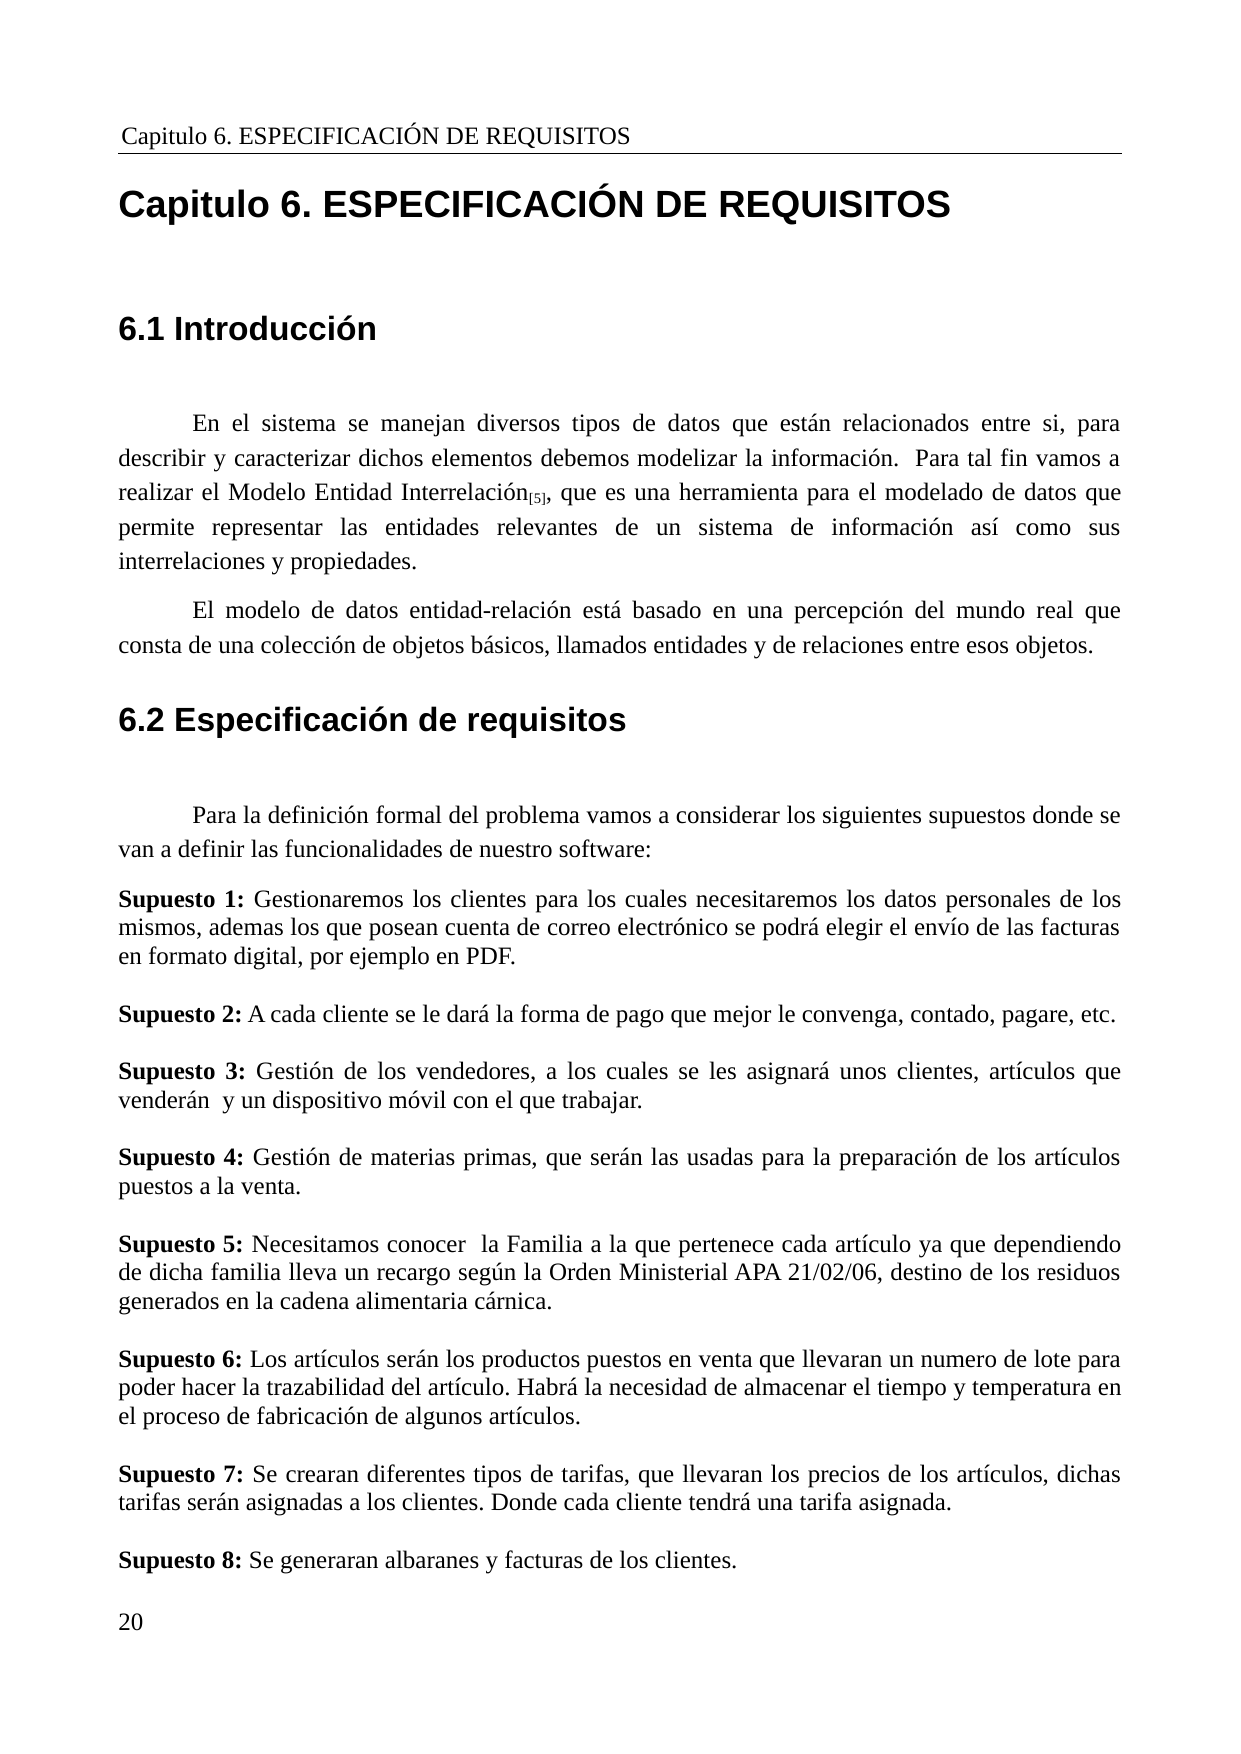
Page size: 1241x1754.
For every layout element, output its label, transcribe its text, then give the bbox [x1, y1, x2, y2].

text El modelo de datos entidad-relación está basado en una percepción del mundo real que consta de una colección de objetos básicos, llamados entidades y de relaciones entre esos objetos. [118, 596, 1122, 659]
text Supuesto 7: Se crearan diferentes tipos de tarifas, que llevaran los precios de los artículos, dichas tarifas serán asignadas a los clientes. Donde cada cliente tendrá una tarifa asignada. [118, 1459, 1122, 1516]
text Supuesto 8: Se generaran albaranes y facturas de los clientes. [118, 1545, 1122, 1574]
text En el sistema se manejan diversos tipos de datos que están relacionados entre si, para describir y caracterizar dichos elementos debemos modelizar la información. Para tal fin vamos a realizar el Modelo Entidad Interrelación[5], que es una herramienta para el modelado de datos que permite representar las entidades relevantes de un sistema de información así como sus interrelaciones y propiedades. [118, 408, 1122, 575]
text Supuesto 4: Gestión de materias primas, que serán las usadas para la preparación de los artículos puestos a la venta. [118, 1142, 1122, 1200]
text Para la definición formal del problema vamos a considerar los siguientes supuestos donde se van a definir las funcionalidades de nuestro software: [118, 800, 1122, 863]
subtitle 6.2 Especificación de requisitos [118, 700, 1122, 738]
text Supuesto 5: Necesitamos conocer la Familia a la que pertenece cada artículo ya que dependiendo de dicha familia lleva un recargo según la Orden Ministerial APA 21/02/06, destino de los residuos generados en la cadena alimentaria cárnica. [118, 1229, 1122, 1315]
text Supuesto 2: A cada cliente se le dará la forma de pago que mejor le convenga, contado, pagare, etc. [118, 999, 1122, 1027]
subtitle 6.1 Introducción [118, 308, 1122, 347]
text Supuesto 1: Gestionaremos los clientes para los cuales necesitaremos los datos personales de los mismos, ademas los que posean cuenta de correo electrónico se podrá elegir el envío de las facturas en formato digital, por ejemplo en PDF. [118, 884, 1122, 970]
subtitle Capitulo 6. ESPECIFICACIÓN DE REQUISITOS [118, 182, 1122, 226]
text Supuesto 3: Gestión de los vendedores, a los cuales se les asignará unos clientes, artículos que venderán y un dispositivo móvil con el que trabajar. [118, 1056, 1122, 1114]
text Supuesto 6: Los artículos serán los productos puestos en venta que llevaran un numero de lote para poder hacer la trazabilidad del artículo. Habrá la necesidad de almacenar el tiempo y temperatura en el proceso de fabricación de algunos artículos. [118, 1344, 1122, 1430]
